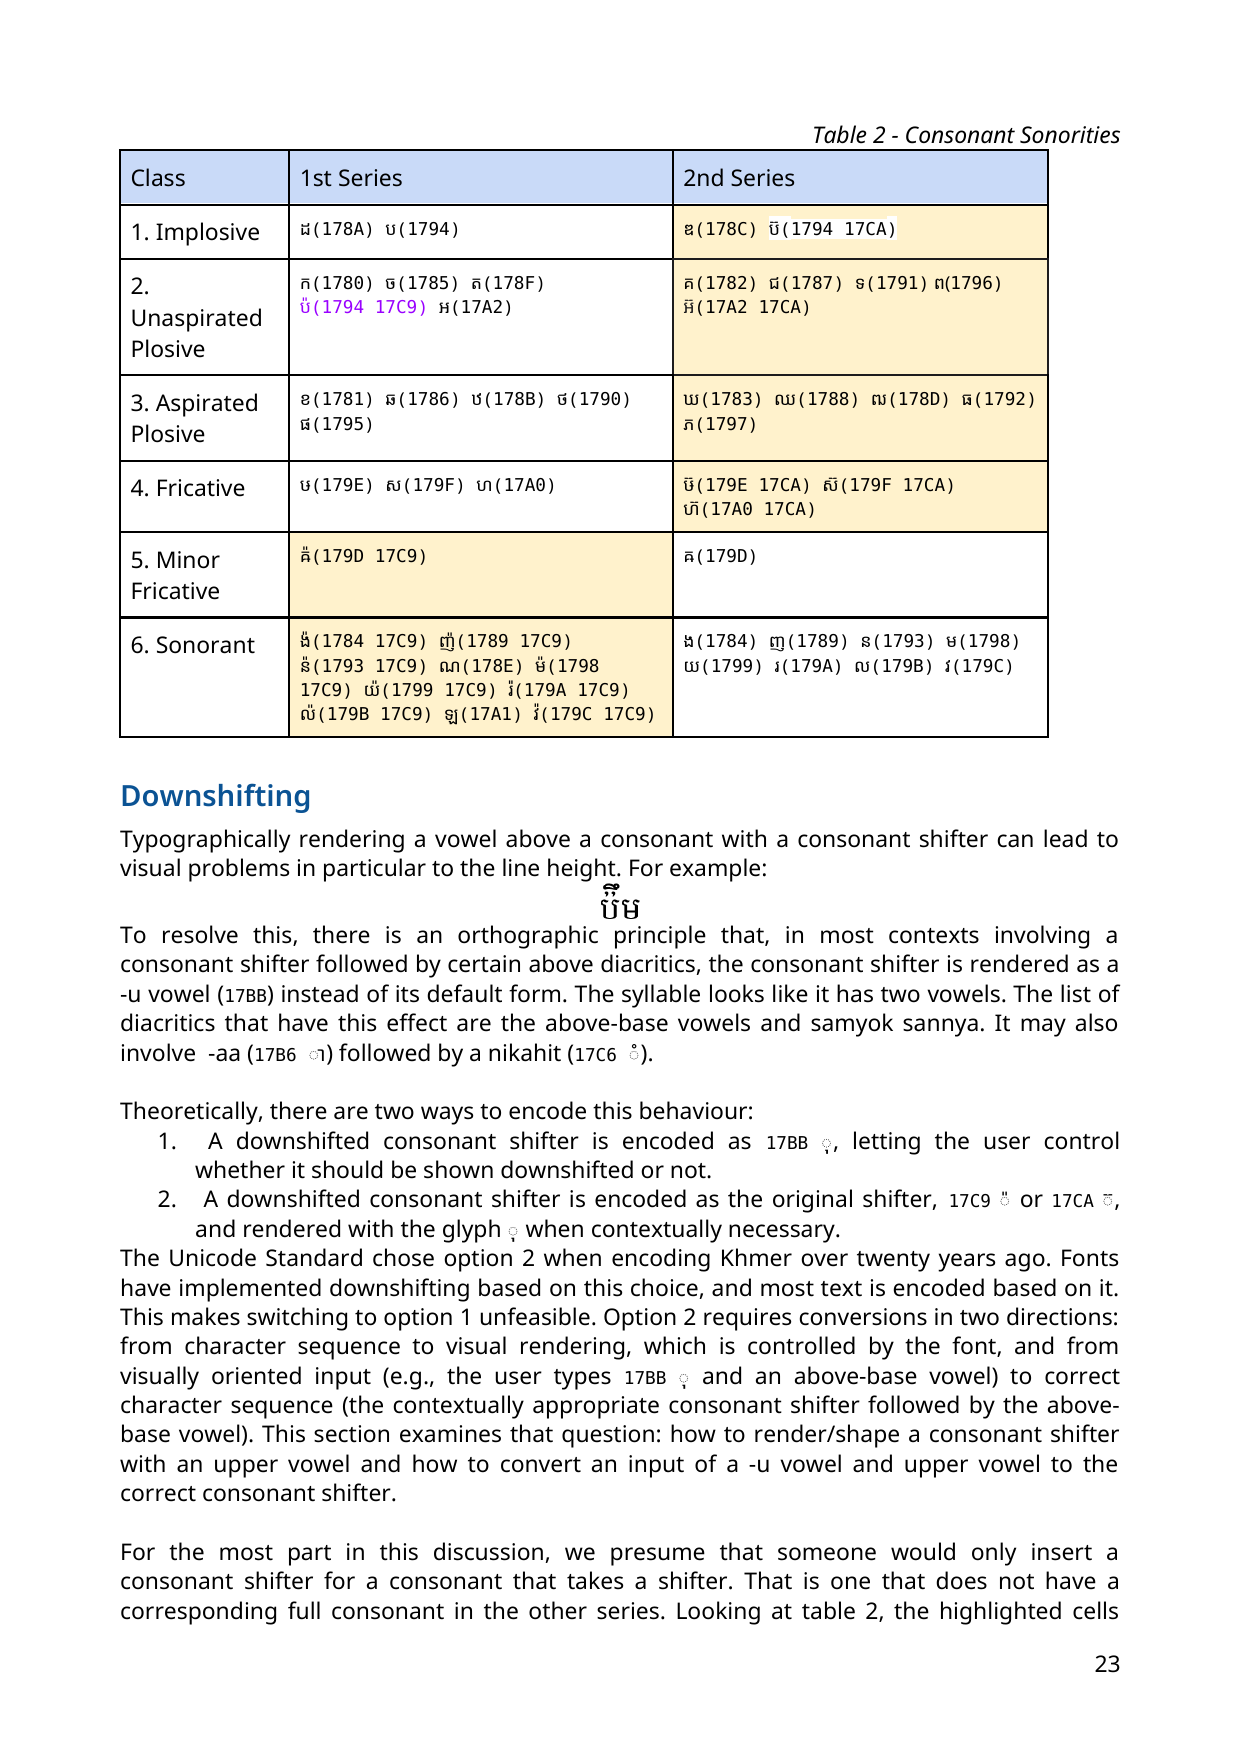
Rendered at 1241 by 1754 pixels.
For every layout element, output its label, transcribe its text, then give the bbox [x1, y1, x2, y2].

table_cell ដ(178A) ប(1794) [290, 206, 672, 258]
subtitle Downshifting [120, 776, 1121, 815]
table_cell ក(1780) ច(1785) ត(178F) ប៉(1794 17C9) អ(17A2) [290, 260, 672, 374]
text Typographically rendering a vowel above a consonant with a consonant shifter can lead to visual problems in particular to the line height. For example: [120, 824, 1121, 882]
table_cell 2. Unaspirated Plosive [121, 260, 288, 374]
table_cell ឝ៉(179D 17C9) [290, 533, 672, 616]
table_cell ឝ(179D) [674, 533, 1047, 616]
table_cell 1. Implosive [121, 206, 288, 258]
table_cell ង៉(1784 17C9) ញ៉(1789 17C9) ន៉(1793 17C9) ណ(178E) ម៉(1798 17C9) យ៉(1799 17C9) រ៉(179A 17C9) ល៉(179B 17C9) ឡ(17A1) វ៉(179C 17C9) [290, 619, 672, 736]
list A downshifted consonant shifter is encoded as 17BB ុ, letting the user control whether it should be shown downshifted or not. [157, 1126, 1121, 1184]
table_cell 6. Sonorant [121, 619, 288, 736]
text To resolve this, there is an orthographic principle that, in most contexts involving a consonant shifter followed by certain above diacritics, the consonant shifter is rendered as a -u vowel (17BB) instead of its default form. The syllable looks like it has two vowels. The list of diacritics that have this effect are the above-base vowels and samyok sannya. It may also involve -aa (17B6 ា) followed by a nikahit (17C6 ំ). [120, 920, 1121, 1067]
table_cell ខ(1781) ឆ(1786) ឋ(178B) ថ(1790) ផ(1795) [290, 376, 672, 460]
table_cell 4. Fricative [121, 462, 288, 531]
table_cell ឌ(178C) ប៊(1794 17CA) [674, 206, 1047, 258]
table_cell ឞ៊(179E 17CA) ស៊(179F 17CA) ហ៊(17A0 17CA) [674, 462, 1047, 531]
table_header Class [121, 151, 288, 203]
text The Unicode Standard chose option 2 when encoding Khmer over twenty years ago. Fonts have implemented downshifting based on this choice, and most text is encoded based on it. This makes switching to option 1 unfeasible. Option 2 requires conversions in two directions: from character sequence to visual rendering, which is controlled by the font, and from visually oriented input (e.g., the user types 17BB ុ and an above-base vowel) to correct character sequence (the contextually appropriate consonant shifter followed by the above-base vowel). This section examines that question: how to render/shape a consonant shifter with an upper vowel and how to convert an input of a -u vowel and upper vowel to the correct consonant shifter. [120, 1243, 1121, 1507]
table_header 2nd Series [674, 151, 1047, 203]
table_header 1st Series [290, 151, 672, 203]
picture [601, 882, 640, 920]
table_cell ឃ(1783) ឈ(1788) ឍ(178D) ធ(1792) ភ(1797) [674, 376, 1047, 460]
table_cell 5. Minor Fricative [121, 533, 288, 616]
text Theoretically, there are two ways to encode this behaviour: [120, 1096, 1121, 1126]
text Table 2 - Consonant Sonorities [120, 120, 1121, 149]
table_cell គ(1782) ជ(1787) ទ(1791) ព(1796) អ៊(17A2 17CA) [674, 260, 1047, 374]
text For the most part in this discussion, we presume that someone would only insert a consonant shifter for a consonant that takes a shifter. That is one that does not have a corresponding full consonant in the other series. Looking at table 2, the highlighted cells [120, 1537, 1121, 1625]
list A downshifted consonant shifter is encoded as the original shifter, 17C9 ៉ or 17CA ៊, and rendered with the glyph ុ when contextually necessary. [157, 1184, 1121, 1243]
table_cell 3. Aspirated Plosive [121, 376, 288, 460]
table_cell ឞ(179E) ស(179F) ហ(17A0) [290, 462, 672, 531]
table_cell ង(1784) ញ(1789) ន(1793) ម(1798) យ(1799) រ(179A) ល(179B) វ(179C) [674, 619, 1047, 736]
